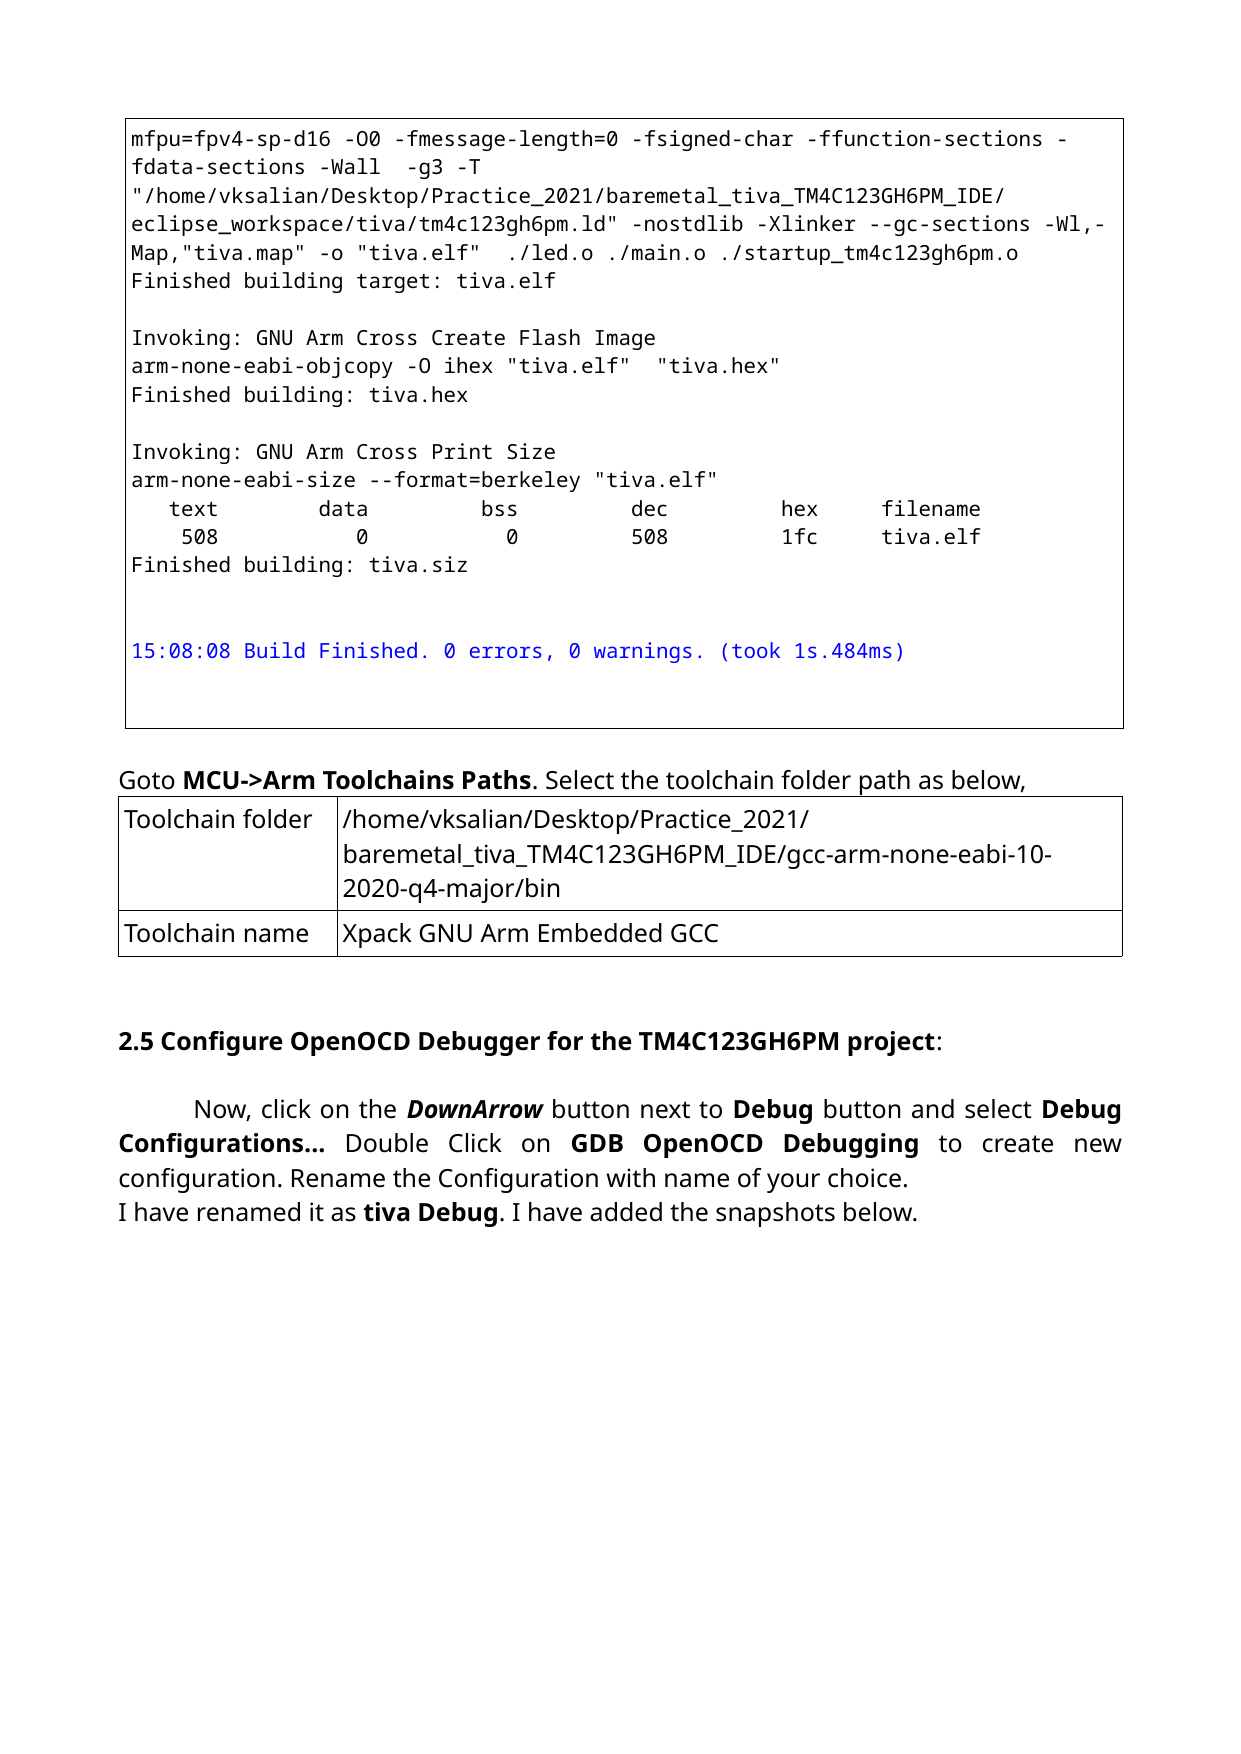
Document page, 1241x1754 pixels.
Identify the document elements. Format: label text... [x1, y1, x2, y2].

text I have renamed it as tiva Debug. I have added the snapshots below. [118, 1194, 1122, 1228]
table_header /home/vksalian/Desktop/Practice_2021/baremetal_tiva_TM4C123GH6PM_IDE/gcc-arm-none-eabi-10-2020-q4-major/bin [338, 797, 1122, 910]
table_cell Xpack GNU Arm Embedded GCC [338, 911, 1122, 956]
table_header -mfpu=fpv4-sp-d16 -O0 -fmessage-length=0 -fsigned-char -ffunction-sections -fdata-sections -Wall -g3 -T "/home/vksalian/Desktop/Practice_2021/baremetal_tiva_TM4C123GH6PM_IDE/eclipse_workspace/tiva/tm4c123gh6pm.ld" -nostdlib -Xlinker --gc-sections -Wl,-Map,"tiva.map" -o "tiva.elf" ./led.o ./main.o ./startup_tm4c123gh6pm.o Finished building target: tiva.elf Invoking: GNU Arm Cross Create Flash Image arm-none-eabi-objcopy -O ihex "tiva.elf" "tiva.hex" Finished building: tiva.hex Invoking: GNU Arm Cross Print Size arm-none-eabi-size --format=berkeley "tiva.elf" text data bss dec hex filename 508 0 0 508 1fc tiva.elf Finished building: tiva.siz 15:08:08 Build Finished. 0 errors, 0 warnings. (took 1s.484ms) [126, 119, 1123, 728]
text 2.5 Configure OpenOCD Debugger for the TM4C123GH6PM project: [118, 1024, 1122, 1058]
text Now, click on the DownArrow button next to Debug button and select Debug Configurations... Double Click on GDB OpenOCD Debugging to create new configuration. Rename the Configuration with name of your choice. [118, 1092, 1122, 1194]
table_cell Toolchain name [119, 911, 337, 956]
text Goto MCU->Arm Toolchains Paths. Select the toolchain folder path as below, [118, 762, 1122, 796]
table_header Toolchain folder [119, 797, 337, 910]
